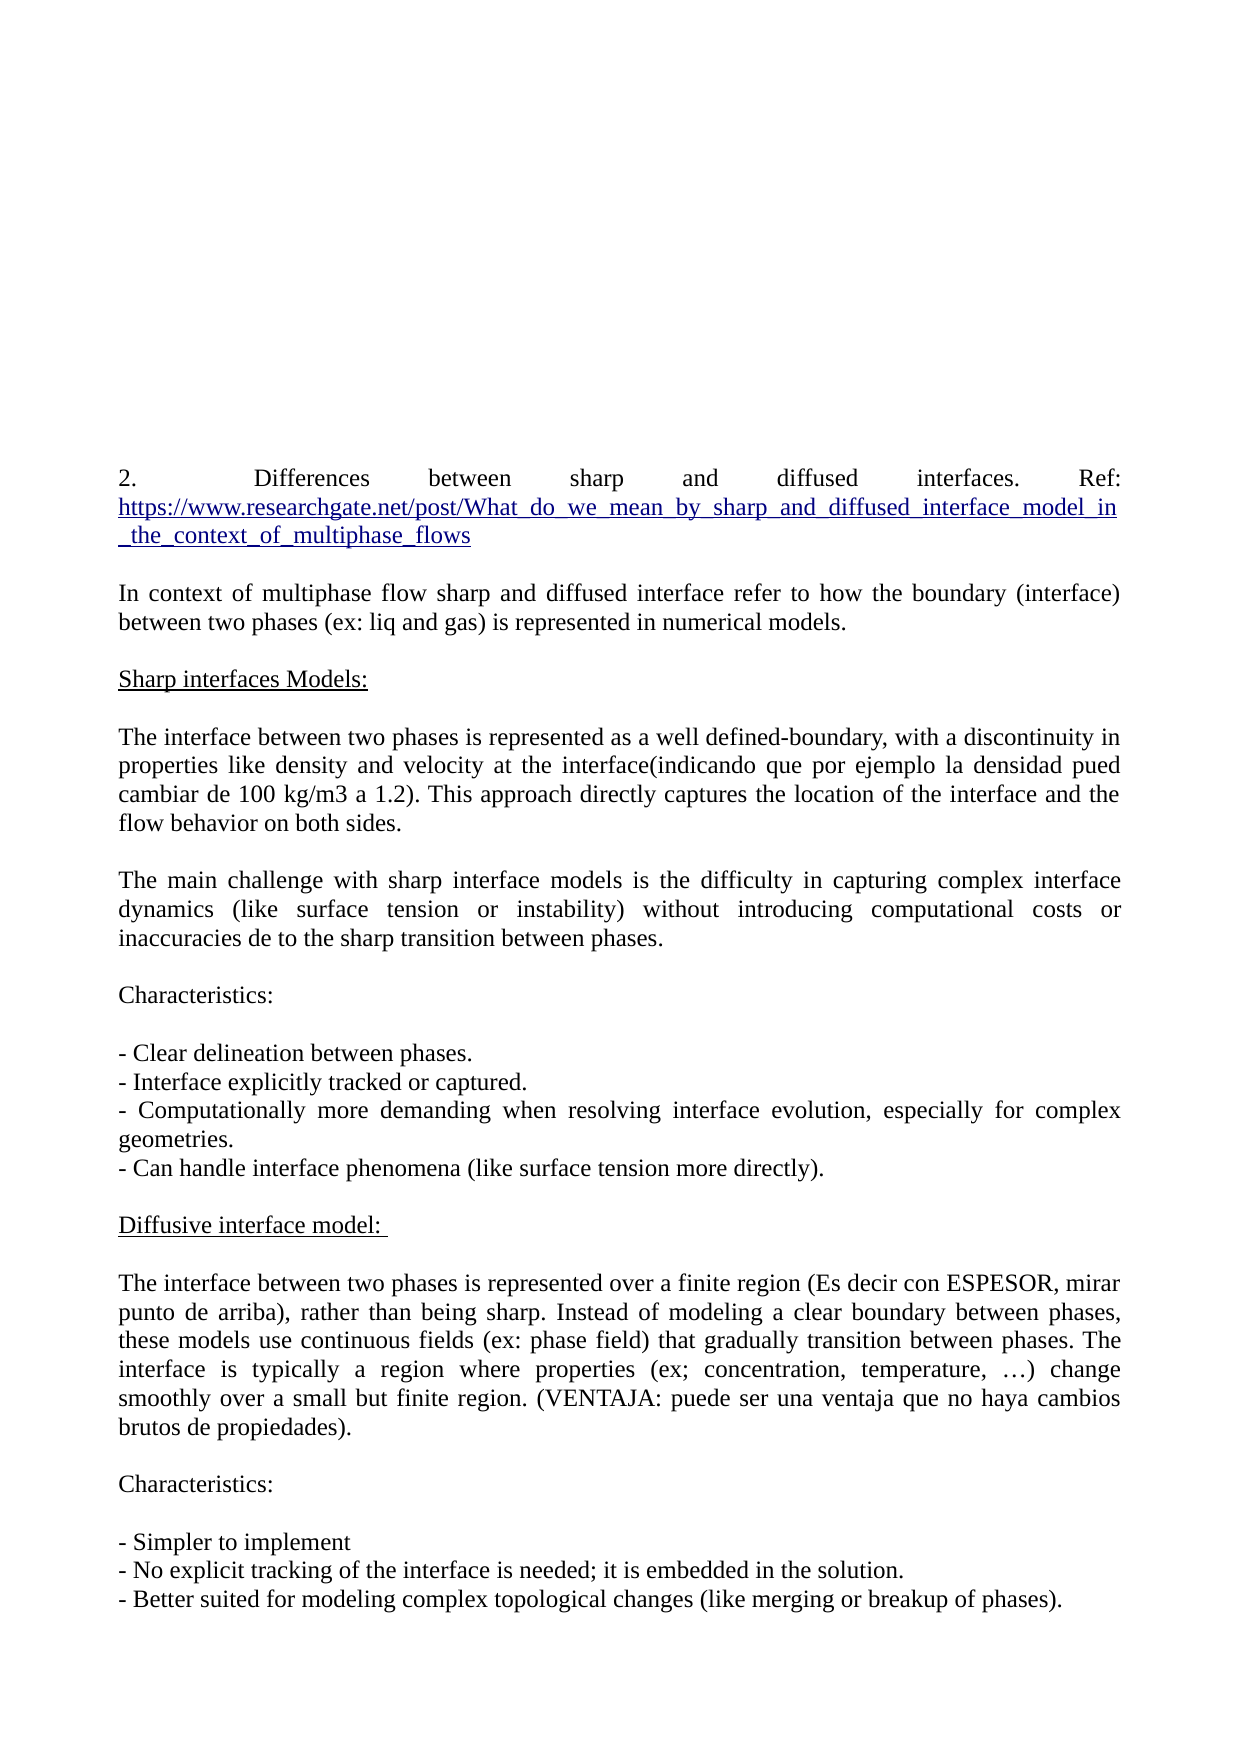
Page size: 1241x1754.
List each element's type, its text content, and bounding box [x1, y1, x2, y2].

text Characteristics: [118, 981, 1122, 1009]
text Diffusive interface model: [118, 1211, 1122, 1239]
text - Interface explicitly tracked or captured. [118, 1067, 1122, 1096]
text - Better suited for modeling complex topological changes (like merging or breakup of phases). [118, 1584, 1122, 1613]
text In context of multiphase flow sharp and diffused interface refer to how the boundary (interface) between two phases (ex: liq and gas) is represented in numerical models. [118, 578, 1122, 636]
text The interface between two phases is represented as a well defined-boundary, with a discontinuity in properties like density and velocity at the interface(indicando que por ejemplo la densidad pued cambiar de 100 kg/m3 a 1.2). This approach directly captures the location of the interface and the flow behavior on both sides. [118, 722, 1122, 837]
text - Computationally more demanding when resolving interface evolution, especially for complex geometries. [118, 1096, 1122, 1153]
text 2. Differences between sharp and diffused interfaces. Ref: https://www.researchgate.net/post/What_do_we_mean_by_sharp_and_diffused_interface_model_in_the_context_of_multiphase_flows [118, 463, 1122, 549]
text - Simpler to implement [118, 1527, 1122, 1556]
text - Clear delineation between phases. [118, 1038, 1122, 1067]
text The main challenge with sharp interface models is the difficulty in capturing complex interface dynamics (like surface tension or instability) without introducing computational costs or inaccuracies de to the sharp transition between phases. [118, 866, 1122, 952]
text - No explicit tracking of the interface is needed; it is embedded in the solution. [118, 1556, 1122, 1584]
text Characteristics: [118, 1469, 1122, 1498]
text - Can handle interface phenomena (like surface tension more directly). [118, 1153, 1122, 1182]
text The interface between two phases is represented over a finite region (Es decir con ESPESOR, mirar punto de arriba), rather than being sharp. Instead of modeling a clear boundary between phases, these models use continuous fields (ex: phase field) that gradually transition between phases. The interface is typically a region where properties (ex; concentration, temperature, …) change smoothly over a small but finite region. (VENTAJA: puede ser una ventaja que no haya cambios brutos de propiedades). [118, 1268, 1122, 1441]
text Sharp interfaces Models: [118, 664, 1122, 693]
